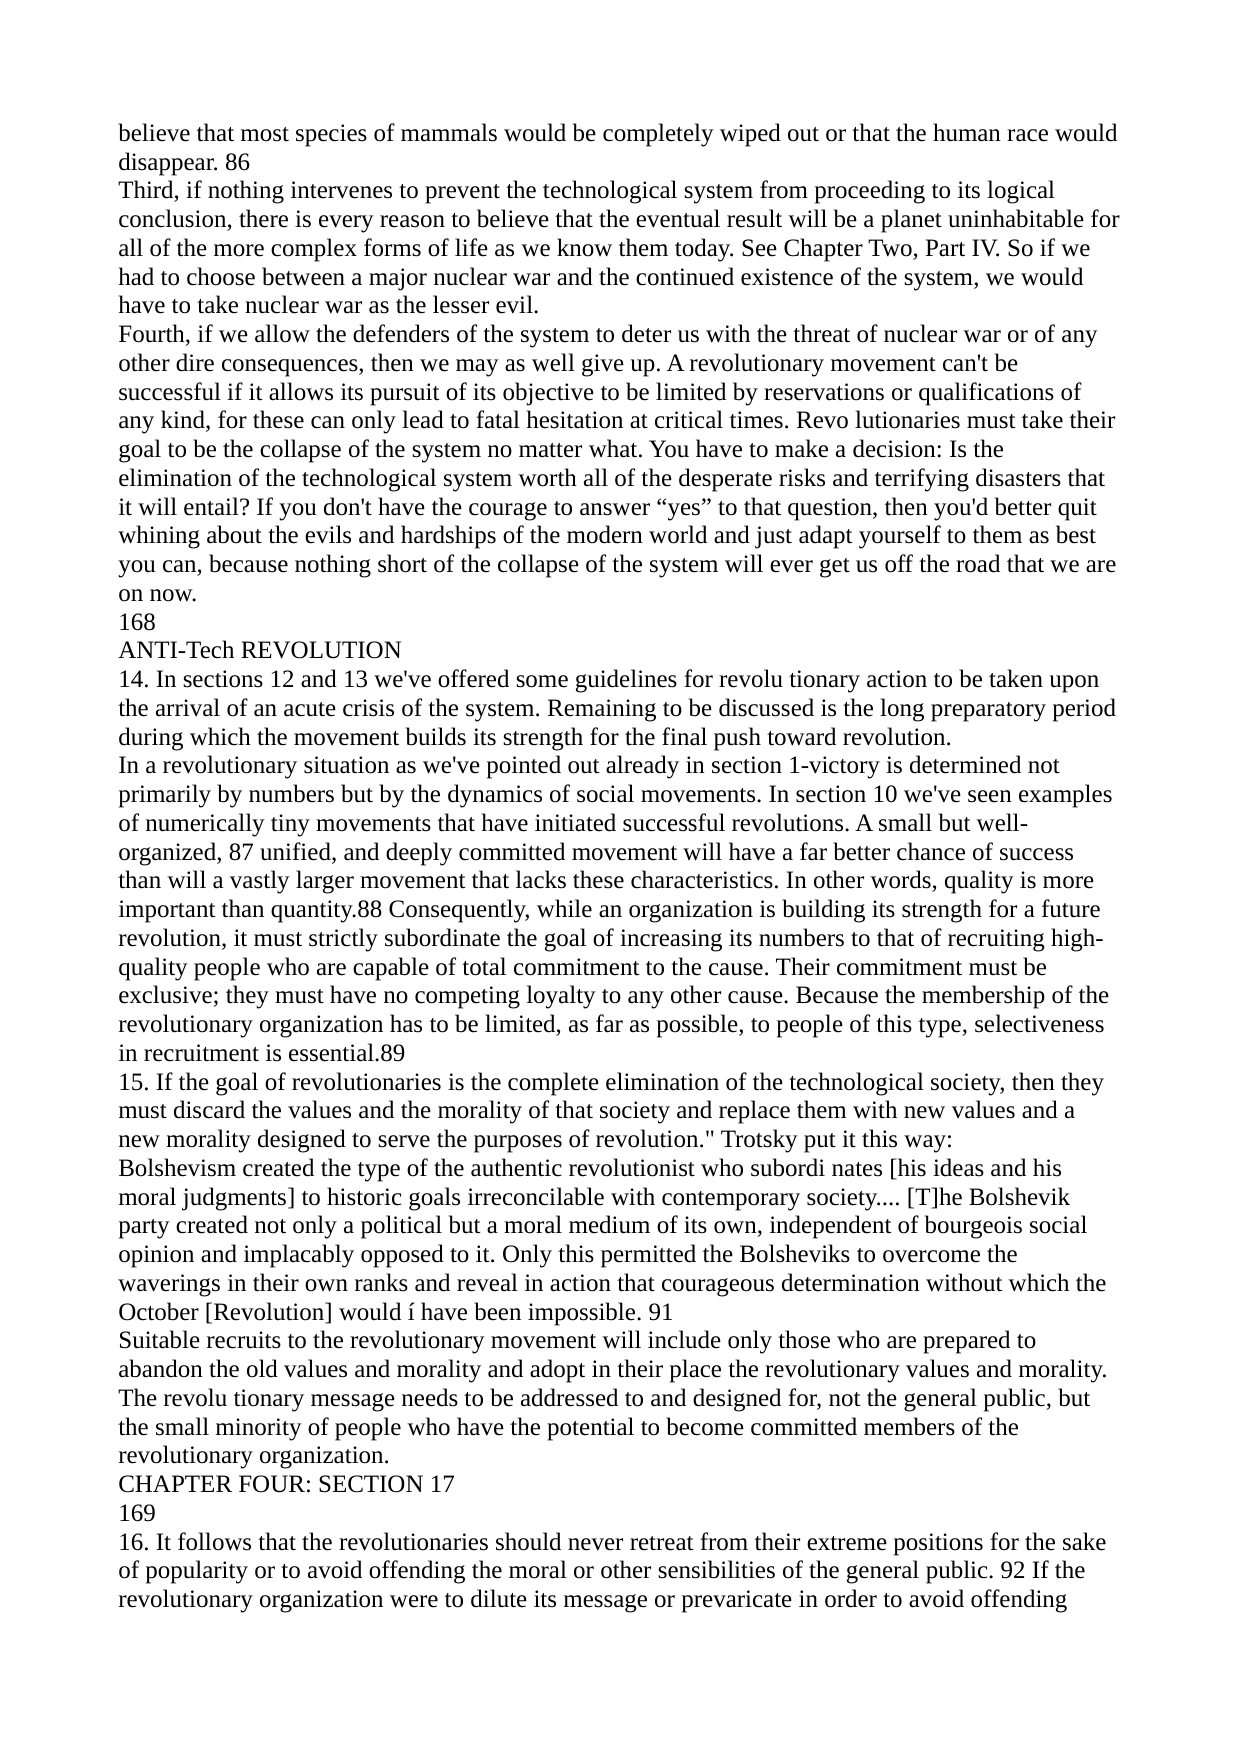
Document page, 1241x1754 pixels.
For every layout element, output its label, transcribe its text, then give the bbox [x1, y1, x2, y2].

text 14. In sections 12 and 13 we've offered some guidelines for revolu tionary action to be taken upon the arrival of an acute crisis of the system. Remaining to be discussed is the long preparatory period during which the movement builds its strength for the final push toward revolution. [118, 664, 1122, 751]
text ANTI-Tech REVOLUTION [118, 636, 1122, 664]
text Third, if nothing intervenes to prevent the technological system from proceeding to its logical conclusion, there is every reason to believe that the eventual result will be a planet uninhabitable for all of the more complex forms of life as we know them today. See Chapter Two, Part IV. So if we had to choose between a major nuclear war and the continued existence of the system, we would have to take nuclear war as the lesser evil. [118, 176, 1122, 319]
text In a revolutionary situation as we've pointed out already in section 1-victory is determined not primarily by numbers but by the dynamics of social movements. In section 10 we've seen examples of numerically tiny movements that have initiated successful revolutions. A small but well-organized, 87 unified, and deeply committed movement will have a far better chance of success than will a vastly larger movement that lacks these characteristics. In other words, quality is more important than quantity.88 Consequently, while an organization is building its strength for a future revolution, it must strictly subordinate the goal of increasing its numbers to that of recruiting high-quality people who are capable of total commitment to the cause. Their commitment must be exclusive; they must have no competing loyalty to any other cause. Because the membership of the revolutionary organization has to be limited, as far as possible, to people of this type, selectiveness in recruitment is essential.89 [118, 751, 1122, 1067]
text Bolshevism created the type of the authentic revolutionist who subordi nates [his ideas and his moral judgments] to historic goals irreconcilable with contemporary society.... [T]he Bolshevik party created not only a political but a moral medium of its own, independent of bourgeois social opinion and implacably opposed to it. Only this permitted the Bolsheviks to overcome the waverings in their own ranks and reveal in action that courageous determination without which the October [Revolution] would í have been impossible. 91 [118, 1153, 1122, 1326]
text Suitable recruits to the revolutionary movement will include only those who are prepared to abandon the old values and morality and adopt in their place the revolutionary values and morality. The revolu tionary message needs to be addressed to and designed for, not the general public, but the small minority of people who have the potential to become committed members of the revolutionary organization. [118, 1326, 1122, 1469]
text CHAPTER FOUR: SECTION 17 [118, 1469, 1122, 1498]
text 169 [118, 1498, 1122, 1527]
text believe that most species of mammals would be completely wiped out or that the human race would disappear. 86 [118, 118, 1122, 176]
text 15. If the goal of revolutionaries is the complete elimination of the technological society, then they must discard the values and the morality of that society and replace them with new values and a new morality designed to serve the purposes of revolution." Trotsky put it this way: [118, 1067, 1122, 1153]
text 168 [118, 607, 1122, 636]
text 16. It follows that the revolutionaries should never retreat from their extreme positions for the sake of popularity or to avoid offending the moral or other sensibilities of the general public. 92 If the revolutionary organization were to dilute its message or prevaricate in order to avoid offending [118, 1527, 1122, 1613]
text Fourth, if we allow the defenders of the system to deter us with the threat of nuclear war or of any other dire consequences, then we may as well give up. A revolutionary movement can't be successful if it allows its pursuit of its objective to be limited by reservations or qualifications of any kind, for these can only lead to fatal hesitation at critical times. Revo lutionaries must take their goal to be the collapse of the system no matter what. You have to make a decision: Is the elimination of the technological system worth all of the desperate risks and terrifying disasters that it will entail? If you don't have the courage to answer “yes” to that question, then you'd better quit whining about the evils and hardships of the modern world and just adapt yourself to them as best you can, because nothing short of the collapse of the system will ever get us off the road that we are on now. [118, 319, 1122, 607]
